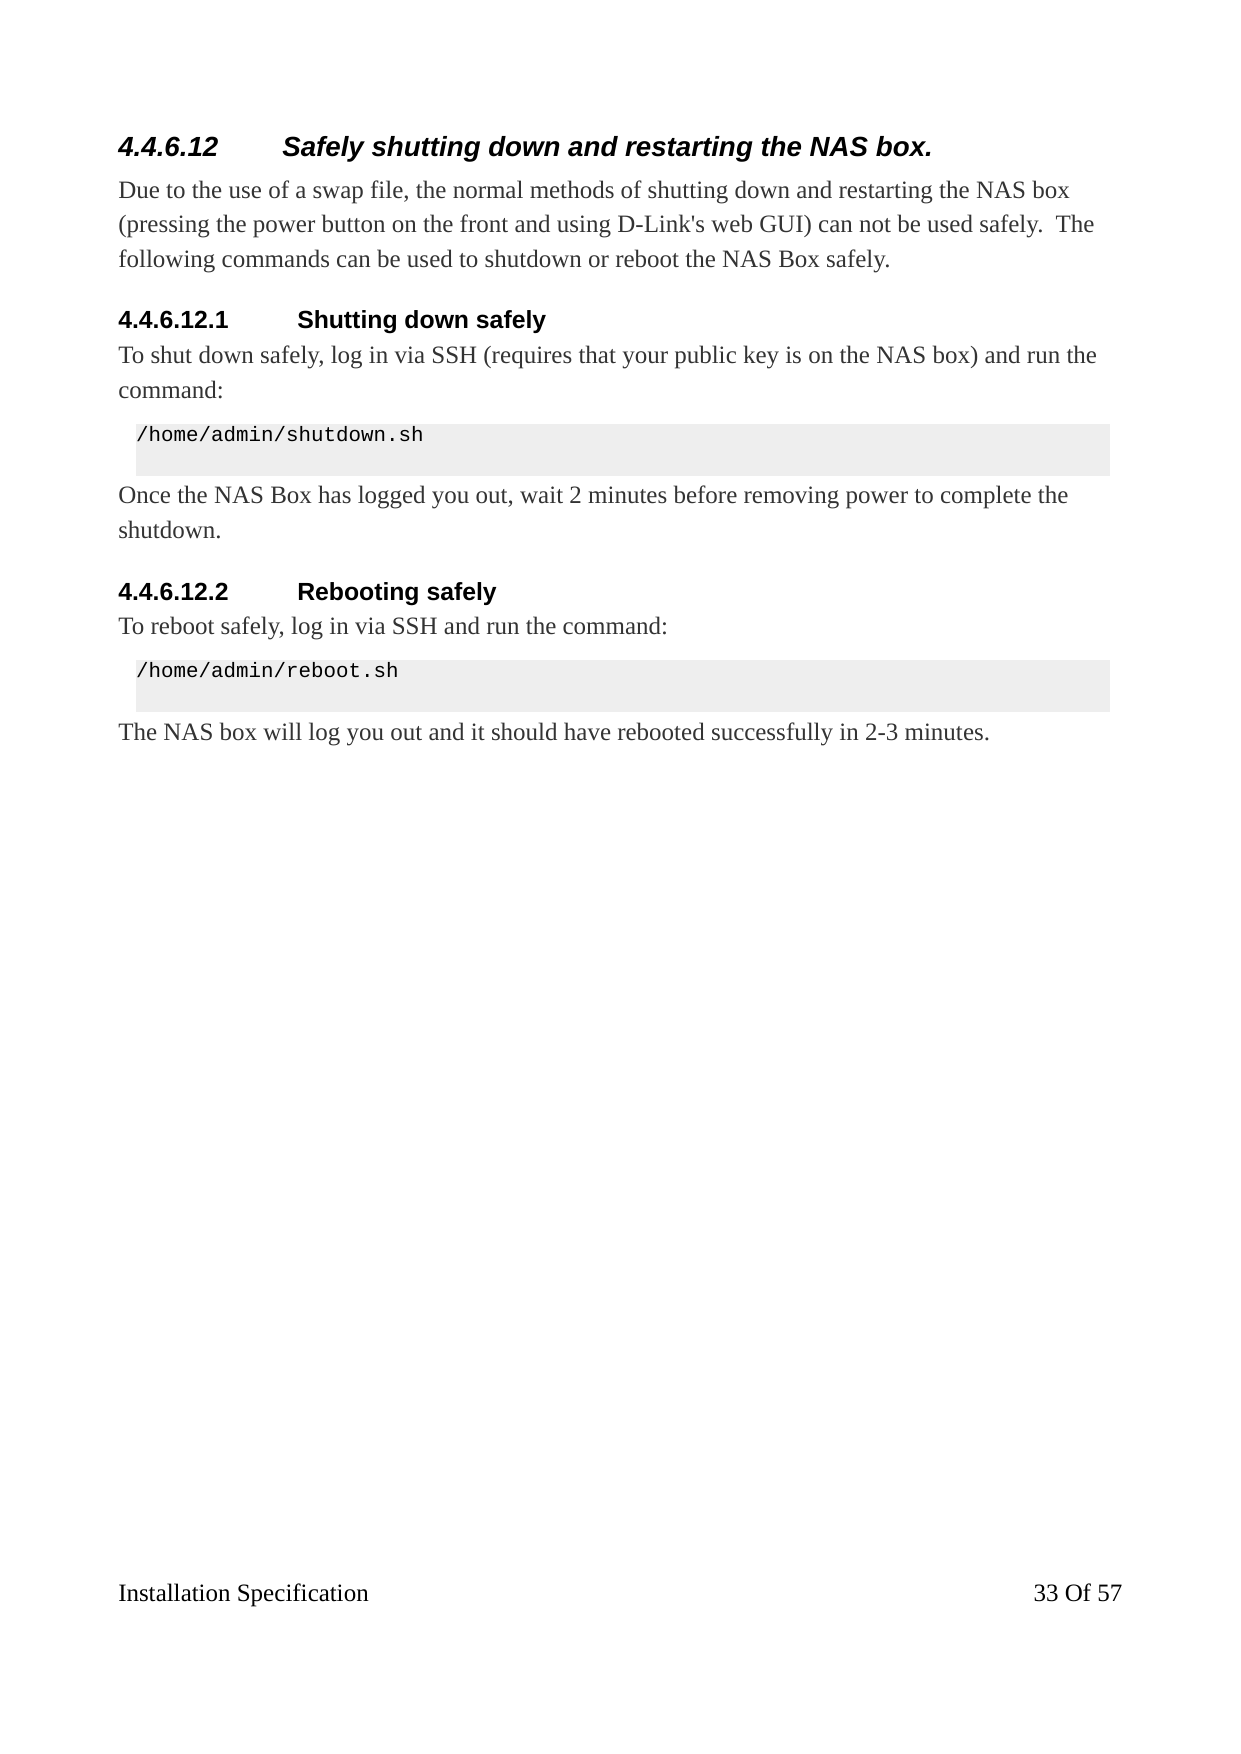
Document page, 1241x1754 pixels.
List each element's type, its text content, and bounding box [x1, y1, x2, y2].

text To reboot safely, log in via SSH and run the command: [118, 611, 1122, 640]
text /home/admin/reboot.sh [136, 660, 1110, 684]
subtitle Safely shutting down and restarting the NAS box. [118, 131, 1122, 162]
subtitle Shutting down safely [118, 306, 1122, 334]
subtitle Rebooting safely [118, 577, 1122, 605]
text To shut down safely, log in via SSH (requires that your public key is on the NAS box) and run the command: [118, 340, 1122, 403]
text Due to the use of a swap file, the normal methods of shutting down and restarting the NAS box (pressing the power button on the front and using D-Link's web GUI) can not be used safely. The following commands can be used to shutdown or reboot the NAS Box safely. [118, 175, 1122, 273]
text /home/admin/shutdown.sh [136, 424, 1110, 447]
text The NAS box will log you out and it should have rebooted successfully in 2-3 minutes. [118, 717, 1122, 746]
text Once the NAS Box has logged you out, wait 2 minutes before removing power to complete the shutdown. [118, 481, 1122, 544]
